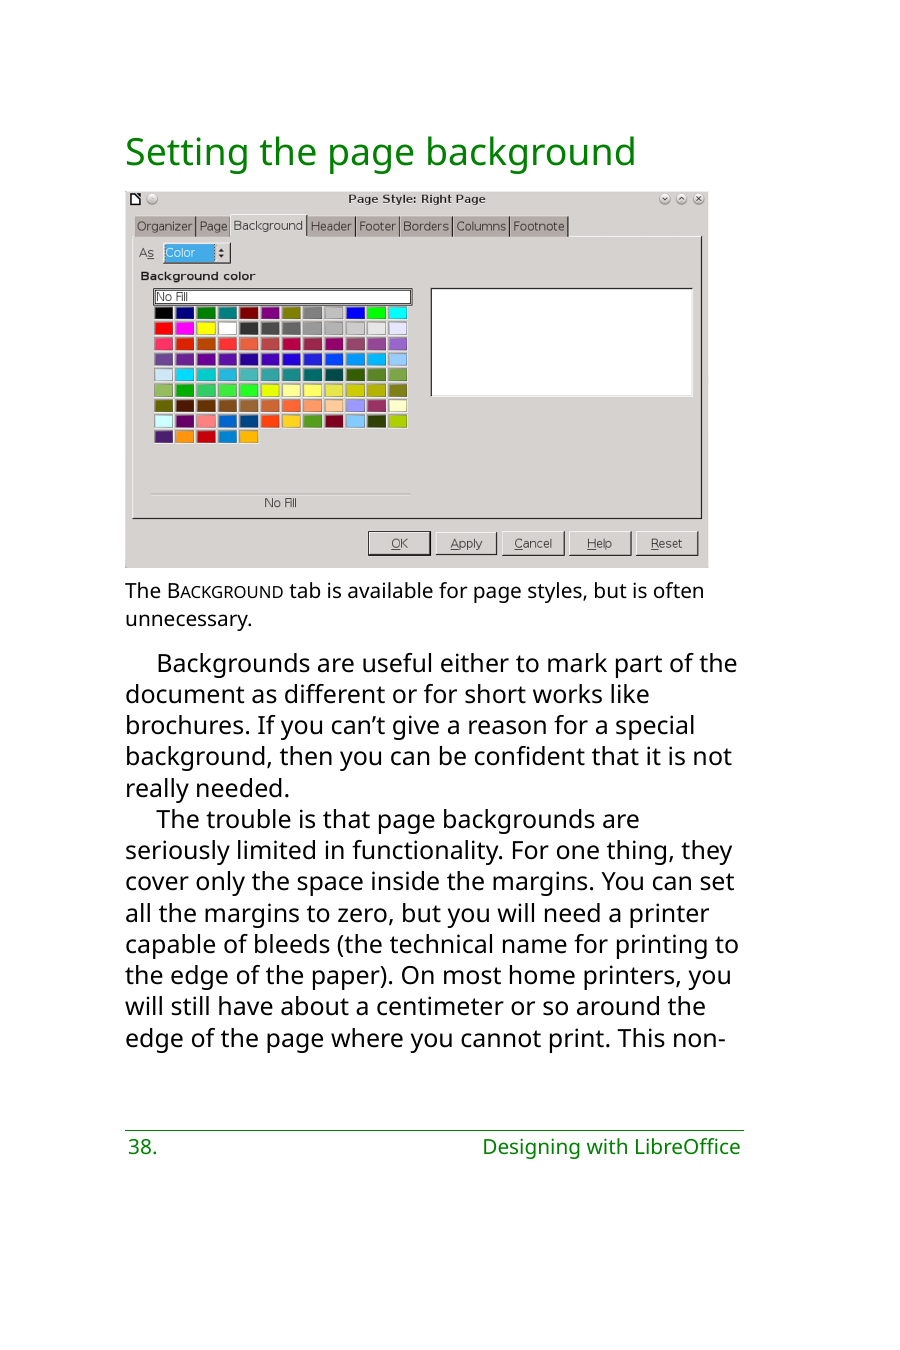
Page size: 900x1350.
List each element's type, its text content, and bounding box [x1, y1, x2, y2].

picture [125, 191, 709, 568]
text The trouble is that page backgrounds are seriously limited in functionality. For one thing, they cover only the space inside the margins. You can set all the margins to zero, but you will need a printer capable of bleeds (the technical name for printing to the edge of the paper). On most home printers, you will still have about a centimeter or so around the edge of the page where you cannot print. This non- [125, 803, 744, 1053]
table_cell The Background tab is available for page styles, but is often unnecessary. [125, 569, 744, 631]
text Backgrounds are useful either to mark part of the document as different or for short works like brochures. If you can’t give a reason for a special background, then you can be confident that it is not really needed. [125, 647, 744, 803]
table_header [125, 192, 744, 569]
subtitle Setting the page background [125, 125, 744, 176]
